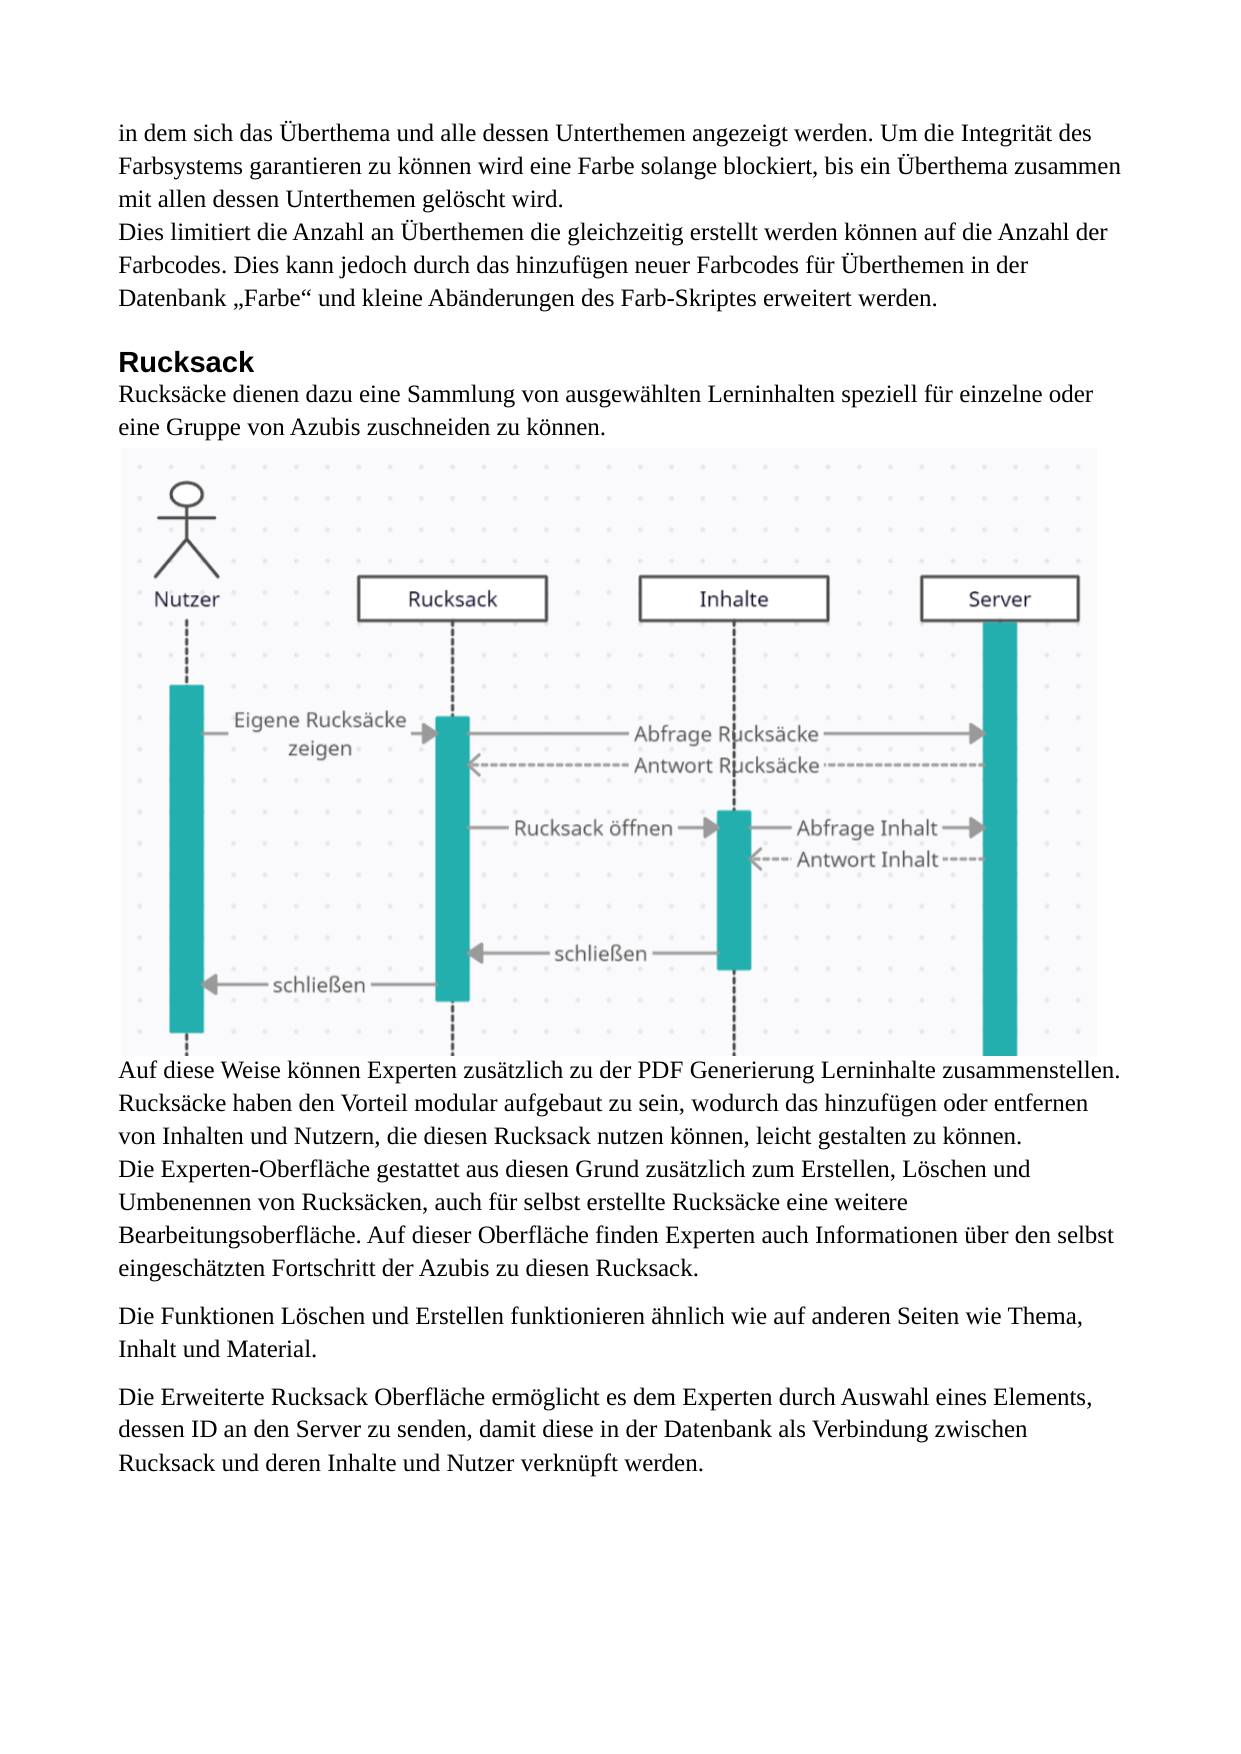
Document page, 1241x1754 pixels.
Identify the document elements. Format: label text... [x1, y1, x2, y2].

text Rucksäcke dienen dazu eine Sammlung von ausgewählten Lerninhalten speziell für einzelne oder eine Gruppe von Azubis zuschneiden zu können. [118, 379, 1122, 441]
text Auf diese Weise können Experten zusätzlich zu der PDF Generierung Lerninhalte zusammenstellen. Rucksäcke haben den Vorteil modular aufgebaut zu sein, wodurch das hinzufügen oder entfernen von Inhalten und Nutzern, die diesen Rucksack nutzen können, leicht gestalten zu können. Die Experten-Oberfläche gestattet aus diesen Grund zusätzlich zum Erstellen, Löschen und Umbenennen von Rucksäcken, auch für selbst erstellte Rucksäcke eine weitere Bearbeitungsoberfläche. Auf dieser Oberfläche finden Experten auch Informationen über den selbst eingeschätzten Fortschritt der Azubis zu diesen Rucksack. [118, 459, 1122, 1282]
text in dem sich das Überthema und alle dessen Unterthemen angezeigt werden. Um die Integrität des Farbsystems garantieren zu können wird eine Farbe solange blockiert, bis ein Überthema zusammen mit allen dessen Unterthemen gelöscht wird. Dies limitiert die Anzahl an Überthemen die gleichzeitig erstellt werden können auf die Anzahl der Farbcodes. Dies kann jedoch durch das hinzufügen neuer Farbcodes für Überthemen in der Datenbank „Farbe“ und kleine Abänderungen des Farb-Skriptes erweitert werden. [118, 118, 1122, 312]
text Die Funktionen Löschen und Erstellen funktionieren ähnlich wie auf anderen Seiten wie Thema, Inhalt und Material. [118, 1301, 1122, 1363]
picture [120, 448, 1097, 1056]
text Die Erweiterte Rucksack Oberfläche ermöglicht es dem Experten durch Auswahl eines Elements, dessen ID an den Server zu senden, damit diese in der Datenbank als Verbindung zwischen Rucksack und deren Inhalte und Nutzer verknüpft werden. [118, 1382, 1122, 1476]
subtitle Rucksack [118, 345, 1122, 379]
